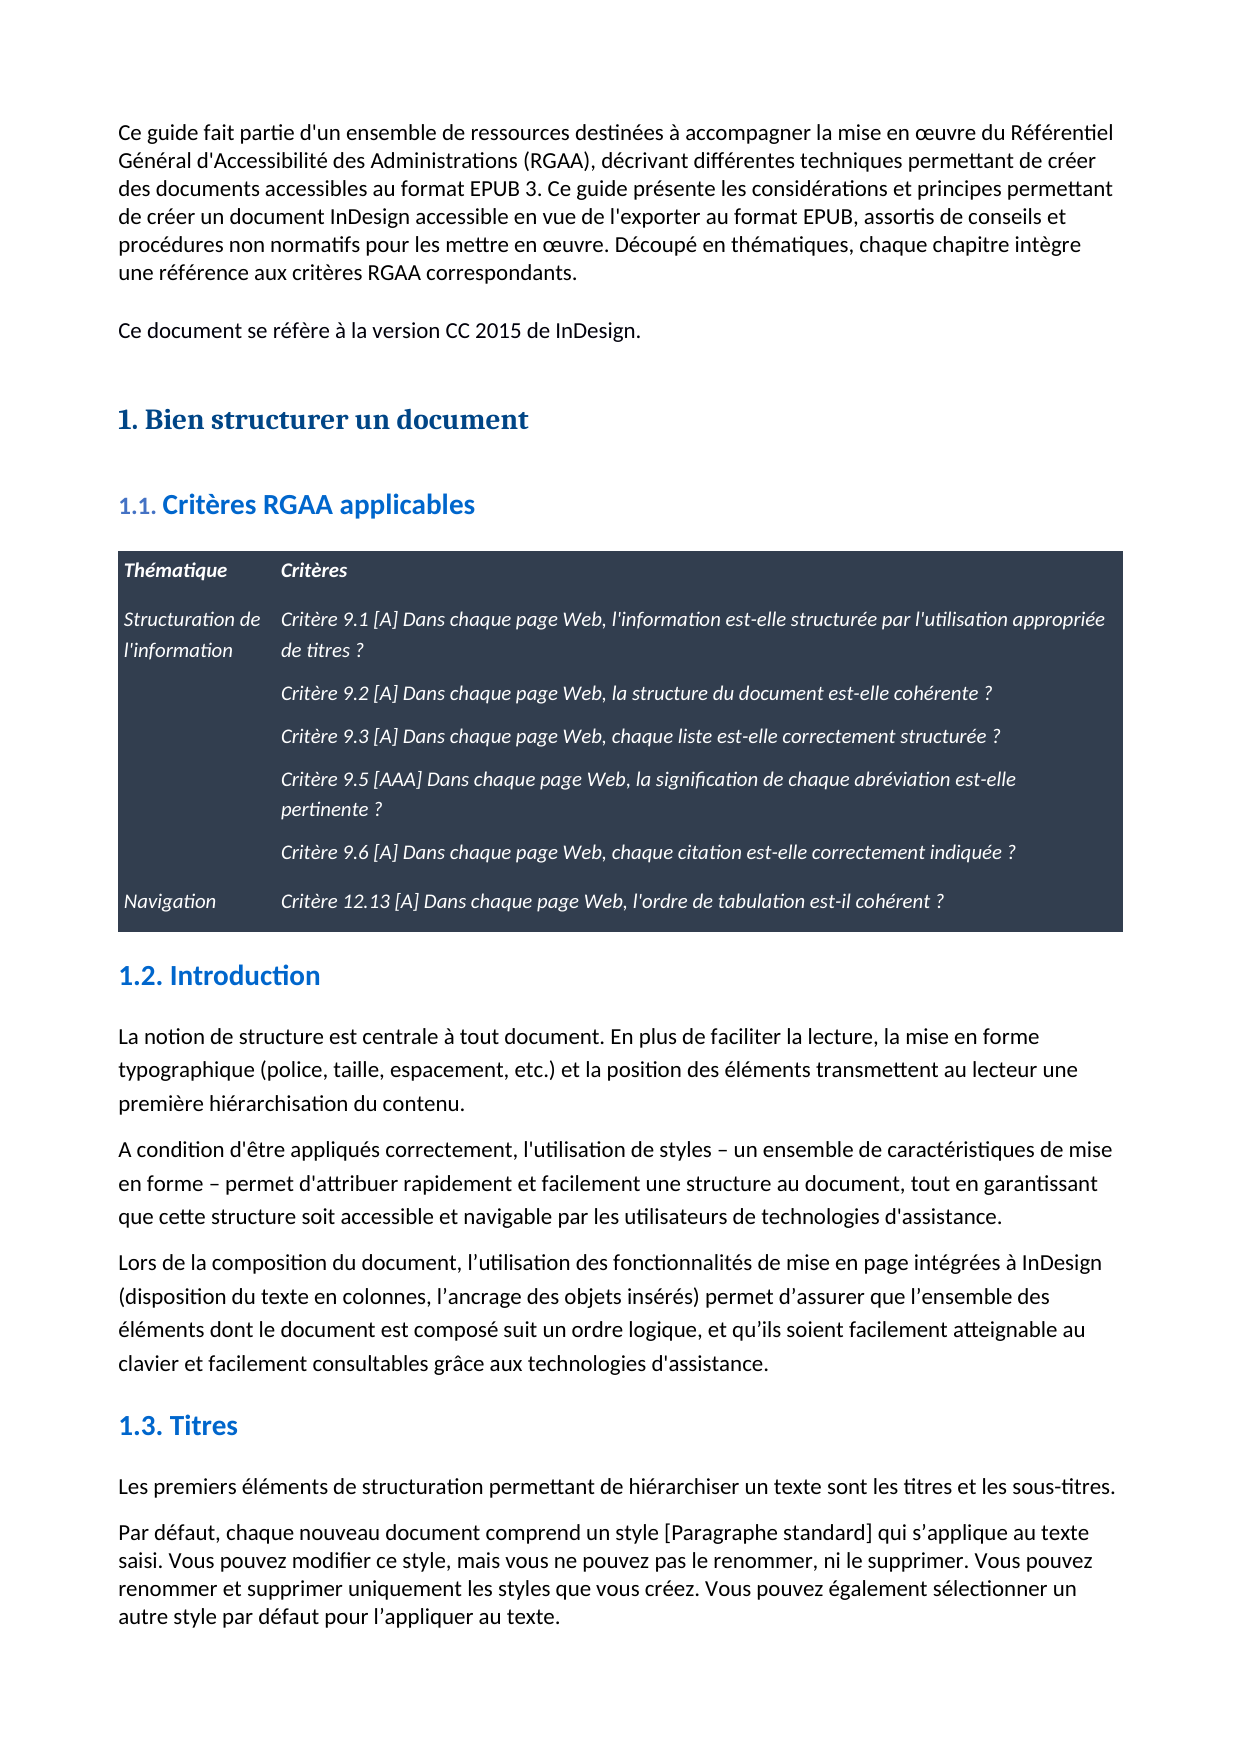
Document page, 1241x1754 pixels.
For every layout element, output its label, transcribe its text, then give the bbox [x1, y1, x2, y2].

subtitle 1. Bien structurer un document [118, 403, 1122, 436]
table_cell Navigation [118, 883, 275, 932]
subtitle 1.3. Titres [118, 1407, 1122, 1443]
text A condition d'être appliqués correctement, l'utilisation de styles – un ensemble de caractéristiques de mise en forme – permet d'attribuer rapidement et facilement une structure au document, tout en garantissant que cette structure soit accessible et navigable par les utilisateurs de technologies d'assistance. [118, 1135, 1122, 1230]
table_cell Critère 9.1 [A] Dans chaque page Web, l'information est-elle structurée par l'utilisation appropriée de titres ? Critère 9.2 [A] Dans chaque page Web, la structure du document est-elle cohérente ? Critère 9.3 [A] Dans chaque page Web, chaque liste est-elle correctement structurée ? Critère 9.5 [AAA] Dans chaque page Web, la signification de chaque abréviation est-elle pertinente ? Critère 9.6 [A] Dans chaque page Web, chaque citation est-elle correctement indiquée ? [275, 601, 1123, 883]
table_header Thématique [118, 551, 275, 601]
table_cell Structuration de l'information [118, 601, 275, 883]
text Lors de la composition du document, l’utilisation des fonctionnalités de mise en page intégrées à InDesign (disposition du texte en colonnes, l’ancrage des objets insérés) permet d’assurer que l’ensemble des éléments dont le document est composé suit un ordre logique, et qu’ils soient facilement atteignable au clavier et facilement consultables grâce aux technologies d'assistance. [118, 1248, 1122, 1377]
text Les premiers éléments de structuration permettant de hiérarchiser un texte sont les titres et les sous-titres. [118, 1472, 1122, 1500]
table_header Critères [275, 551, 1123, 601]
text Par défaut, chaque nouveau document comprend un style [Paragraphe standard] qui s’applique au texte saisi. Vous pouvez modifier ce style, mais vous ne pouvez pas le renommer, ni le supprimer. Vous pouvez renommer et supprimer uniquement les styles que vous créez. Vous pouvez également sélectionner un autre style par défaut pour l’appliquer au texte. [118, 1518, 1122, 1630]
text Ce guide fait partie d'un ensemble de ressources destinées à accompagner la mise en œuvre du Référentiel Général d'Accessibilité des Administrations (RGAA), décrivant différentes techniques permettant de créer des documents accessibles au format EPUB 3. Ce guide présente les considérations et principes permettant de créer un document InDesign accessible en vue de l'exporter au format EPUB, assortis de conseils et procédures non normatifs pour les mettre en œuvre. Découpé en thématiques, chaque chapitre intègre une référence aux critères RGAA correspondants. [118, 118, 1122, 286]
subtitle 1.2. Introduction [118, 957, 1122, 992]
subtitle 1.1. Critères RGAA applicables [118, 486, 1122, 522]
text La notion de structure est centrale à tout document. En plus de faciliter la lecture, la mise en forme typographique (police, taille, espacement, etc.) et la position des éléments transmettent au lecteur une première hiérarchisation du contenu. [118, 1022, 1122, 1117]
text Ce document se réfère à la version CC 2015 de InDesign. [118, 316, 1122, 344]
table_cell Critère 12.13 [A] Dans chaque page Web, l'ordre de tabulation est-il cohérent ? [275, 883, 1123, 932]
